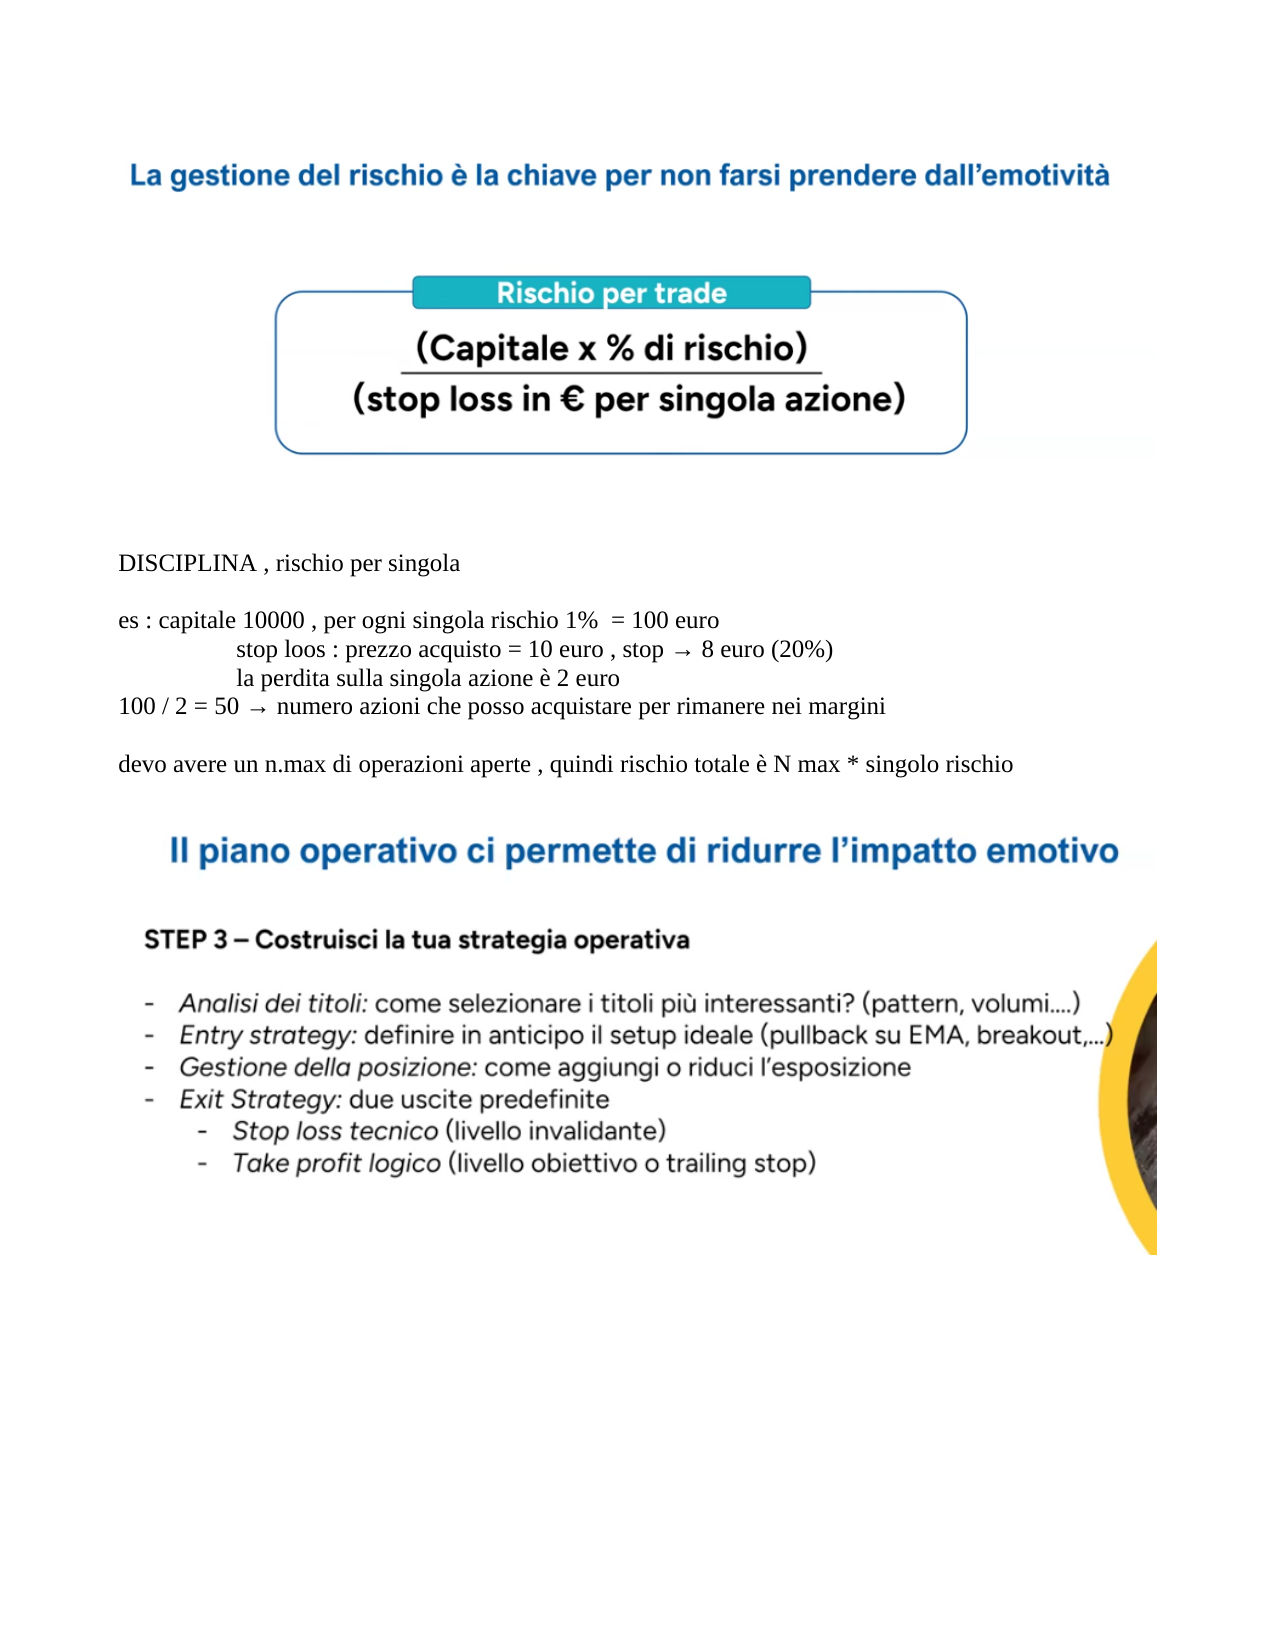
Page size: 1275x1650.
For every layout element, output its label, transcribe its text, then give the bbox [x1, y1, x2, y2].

text la perdita sulla singola azione è 2 euro [118, 663, 1157, 691]
text stop loos : prezzo acquisto = 10 euro , stop → 8 euro (20%) [118, 634, 1157, 663]
text DISCIPLINA , rischio per singola [118, 548, 1157, 576]
text 100 / 2 = 50 → numero azioni che posso acquistare per rimanere nei margini [118, 691, 1157, 720]
text es : capitale 10000 , per ogni singola rischio 1% = 100 euro [118, 605, 1157, 634]
text devo avere un n.max di operazioni aperte , quindi rischio totale è N max * singolo rischio [118, 749, 1157, 778]
picture [118, 818, 1157, 1255]
picture [118, 158, 1157, 491]
